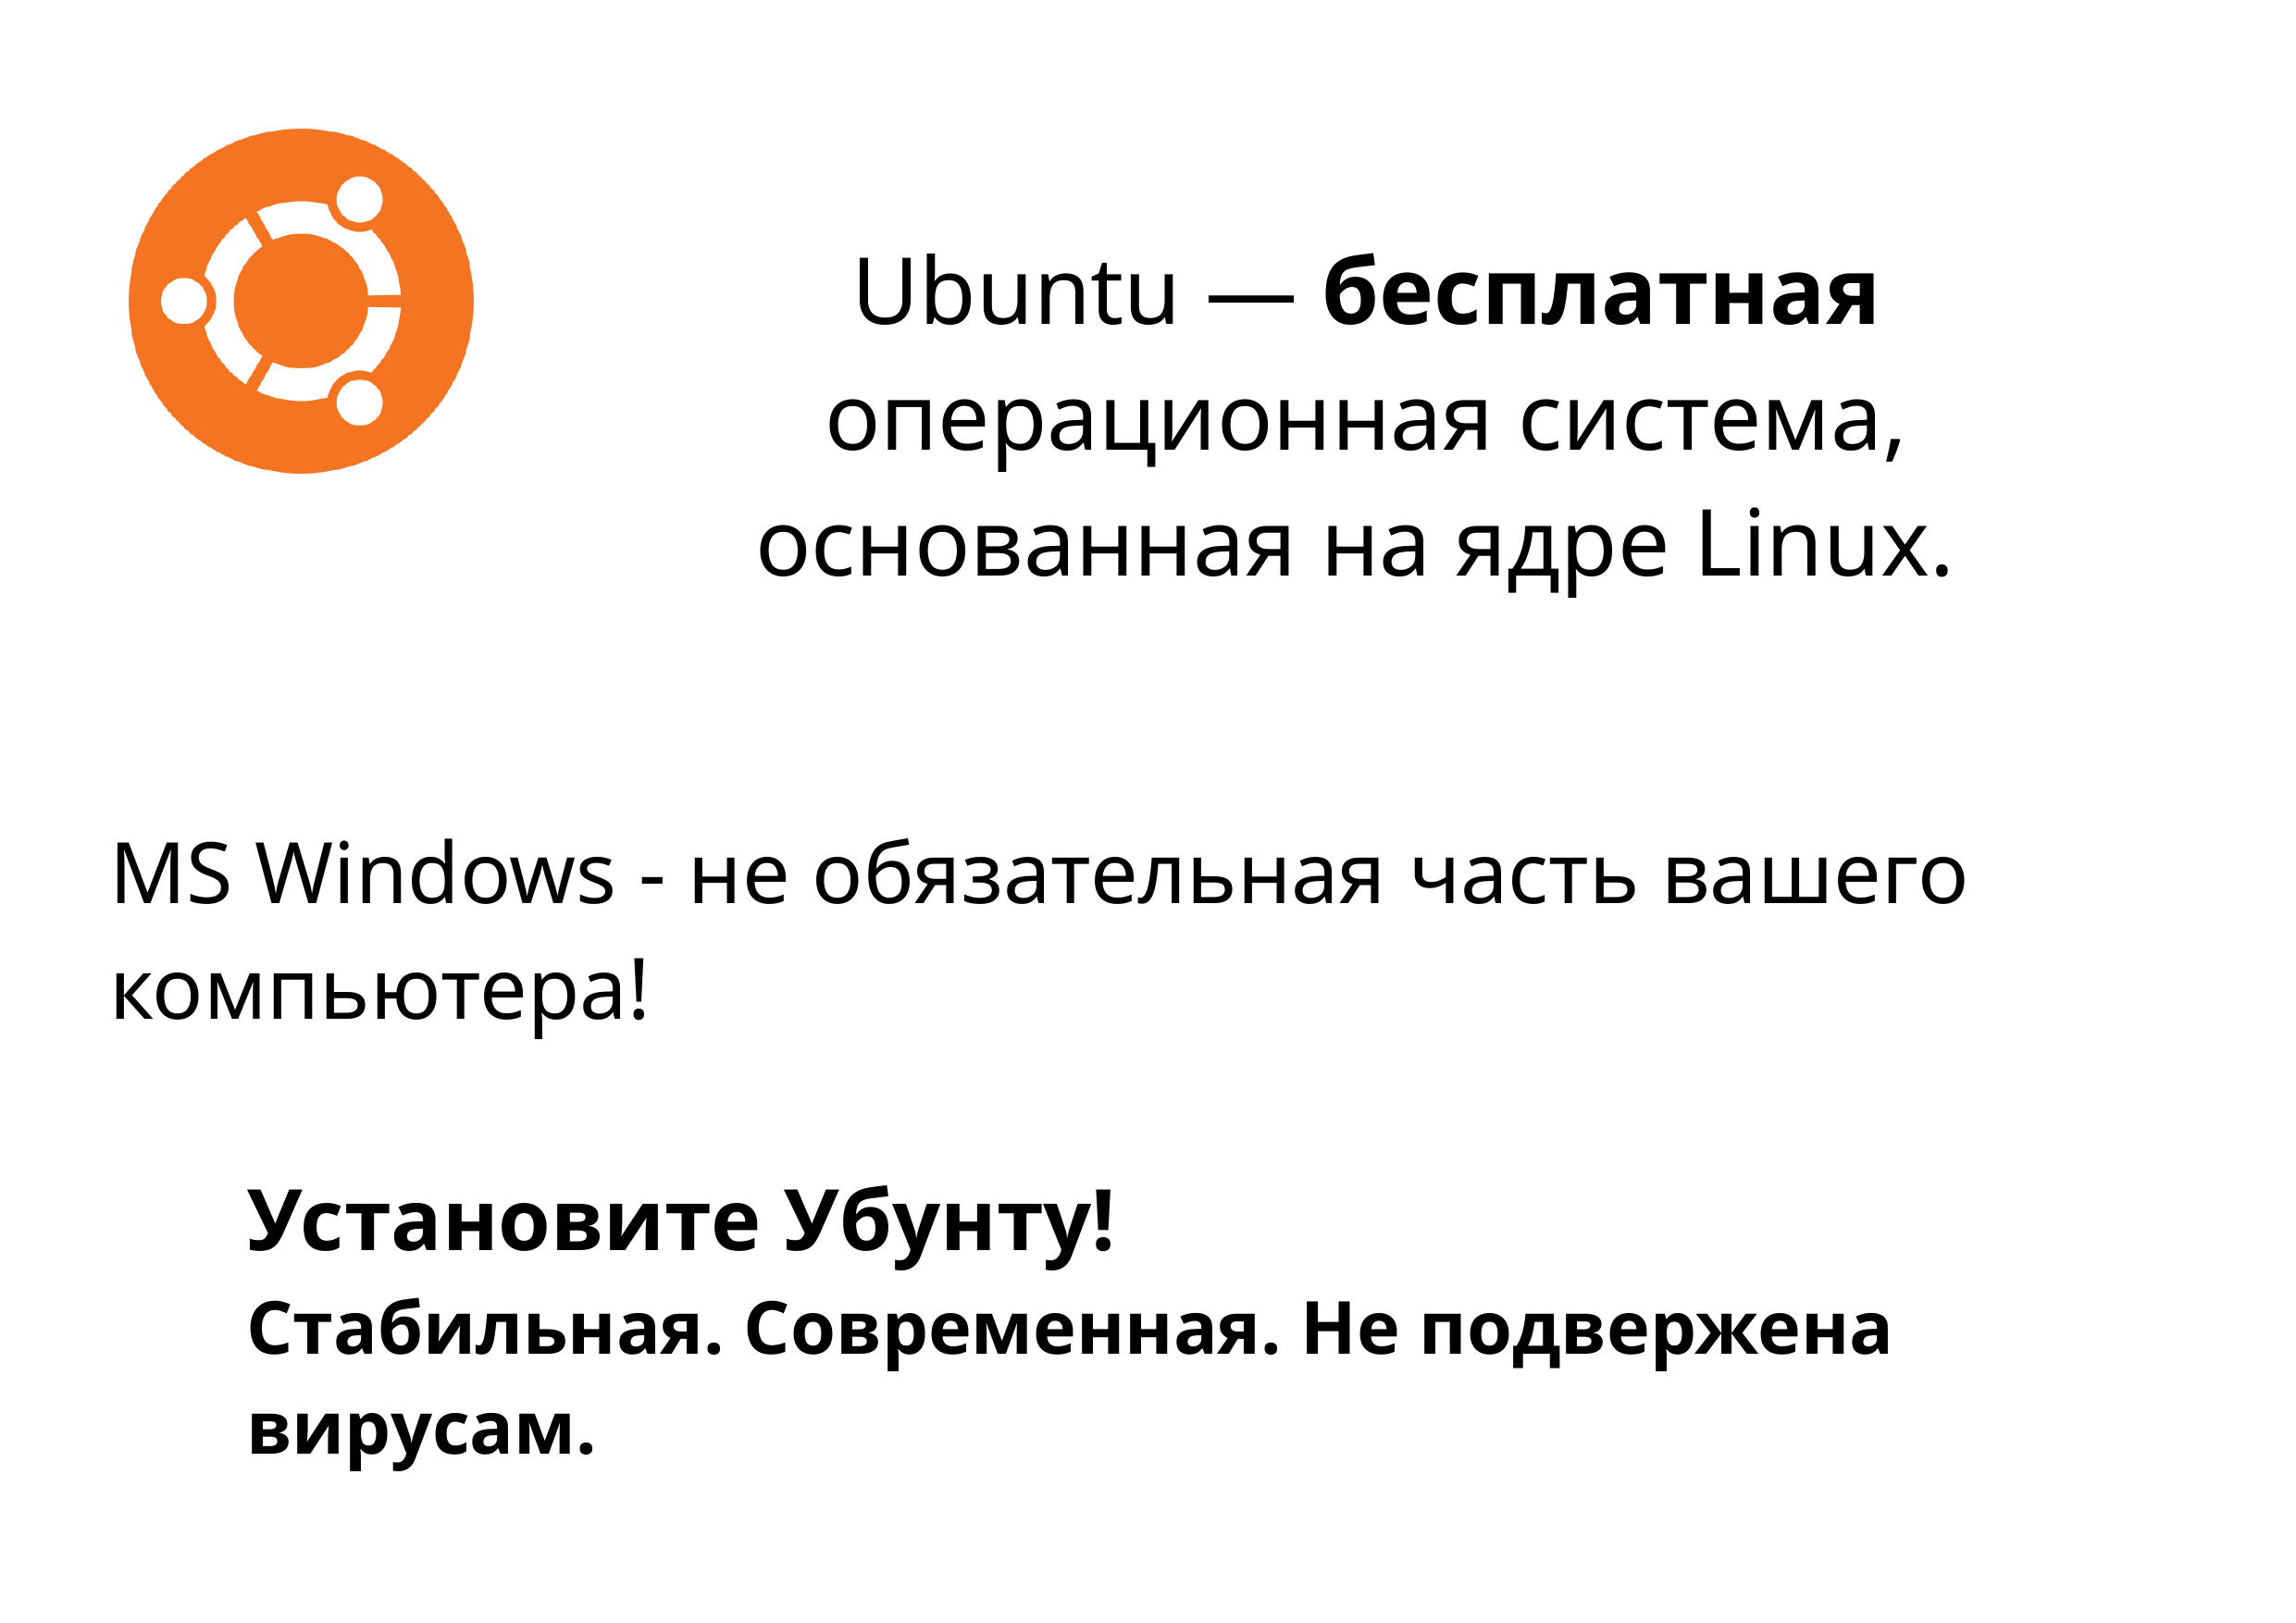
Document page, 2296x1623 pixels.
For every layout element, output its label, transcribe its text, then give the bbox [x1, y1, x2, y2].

list Стабильная. Современная. Не подвержена вирусам. [211, 1275, 2186, 1475]
picture [109, 109, 492, 492]
list Установите Убунту! [246, 1159, 2186, 1275]
text Ubuntu — бесплатная операционная система, основанная на ядре Linux. [109, 225, 2186, 603]
list MS Windows - не обязательная часть вашего компьютера! [109, 813, 2186, 1045]
